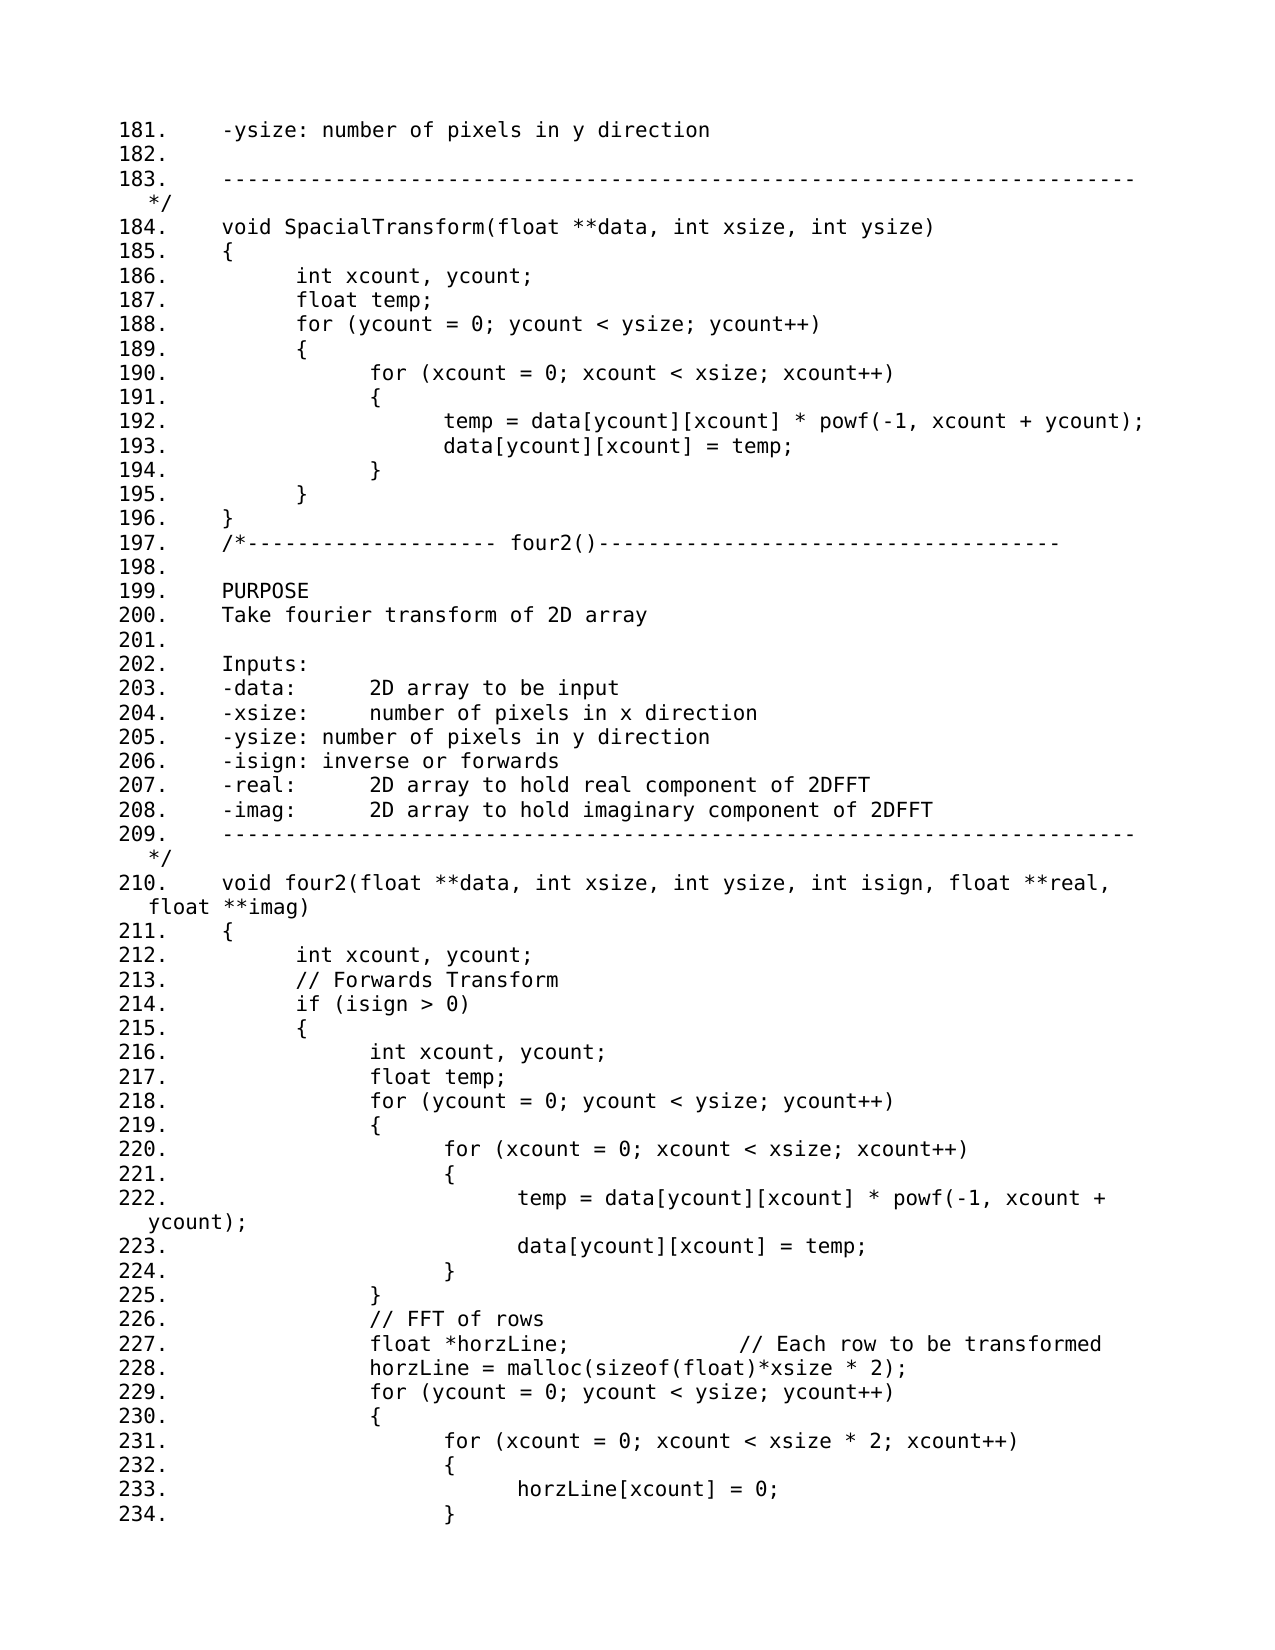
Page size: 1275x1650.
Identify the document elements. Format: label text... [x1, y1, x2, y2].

list int xcount, ycount; [118, 264, 1157, 288]
list float temp; [118, 288, 1157, 312]
list if (isign > 0) [118, 992, 1157, 1016]
list } [118, 1283, 1157, 1307]
list int xcount, ycount; [118, 1040, 1157, 1065]
list -real: 2D array to hold real component of 2DFFT [118, 773, 1157, 798]
list -ysize: number of pixels in y direction [118, 725, 1157, 749]
list /*-------------------- four2()------------------------------------- [118, 531, 1157, 555]
list -isign: inverse or forwards [118, 749, 1157, 773]
list -------------------------------------------------------------------------*/ [118, 822, 1157, 871]
list for (ycount = 0; ycount < ysize; ycount++) [118, 1380, 1157, 1404]
list { [118, 1162, 1157, 1186]
list } [118, 482, 1157, 506]
list -ysize: number of pixels in y direction [118, 118, 1157, 142]
list { [118, 1113, 1157, 1137]
list { [118, 385, 1157, 409]
list // FFT of rows [118, 1307, 1157, 1332]
list } [118, 506, 1157, 531]
list Inputs: [118, 652, 1157, 676]
list horzLine[xcount] = 0; [118, 1477, 1157, 1502]
list temp = data[ycount][xcount] * powf(-1, xcount + ycount); [118, 1186, 1157, 1234]
list for (ycount = 0; ycount < ysize; ycount++) [118, 1089, 1157, 1113]
list void four2(float **data, int xsize, int ysize, int isign, float **real, float **imag) [118, 871, 1157, 919]
list void SpacialTransform(float **data, int xsize, int ysize) [118, 215, 1157, 239]
list for (ycount = 0; ycount < ysize; ycount++) [118, 312, 1157, 337]
list Take fourier transform of 2D array [118, 603, 1157, 628]
list -data: 2D array to be input [118, 676, 1157, 701]
list PURPOSE [118, 579, 1157, 603]
list for (xcount = 0; xcount < xsize; xcount++) [118, 361, 1157, 385]
list } [118, 458, 1157, 482]
list temp = data[ycount][xcount] * powf(-1, xcount + ycount); [118, 409, 1157, 434]
list int xcount, ycount; [118, 943, 1157, 968]
list { [118, 1453, 1157, 1477]
list data[ycount][xcount] = temp; [118, 1234, 1157, 1259]
list float temp; [118, 1065, 1157, 1089]
list horzLine = malloc(sizeof(float)*xsize * 2); [118, 1356, 1157, 1380]
list { [118, 337, 1157, 361]
list data[ycount][xcount] = temp; [118, 434, 1157, 458]
list { [118, 1404, 1157, 1429]
list for (xcount = 0; xcount < xsize * 2; xcount++) [118, 1429, 1157, 1453]
list for (xcount = 0; xcount < xsize; xcount++) [118, 1137, 1157, 1162]
list -xsize: number of pixels in x direction [118, 701, 1157, 725]
list } [118, 1259, 1157, 1283]
list -imag: 2D array to hold imaginary component of 2DFFT [118, 798, 1157, 822]
list } [118, 1502, 1157, 1526]
list { [118, 1016, 1157, 1040]
list { [118, 919, 1157, 943]
list { [118, 239, 1157, 264]
list float *horzLine; // Each row to be transformed [118, 1332, 1157, 1356]
list // Forwards Transform [118, 968, 1157, 992]
list -------------------------------------------------------------------------*/ [118, 167, 1157, 215]
